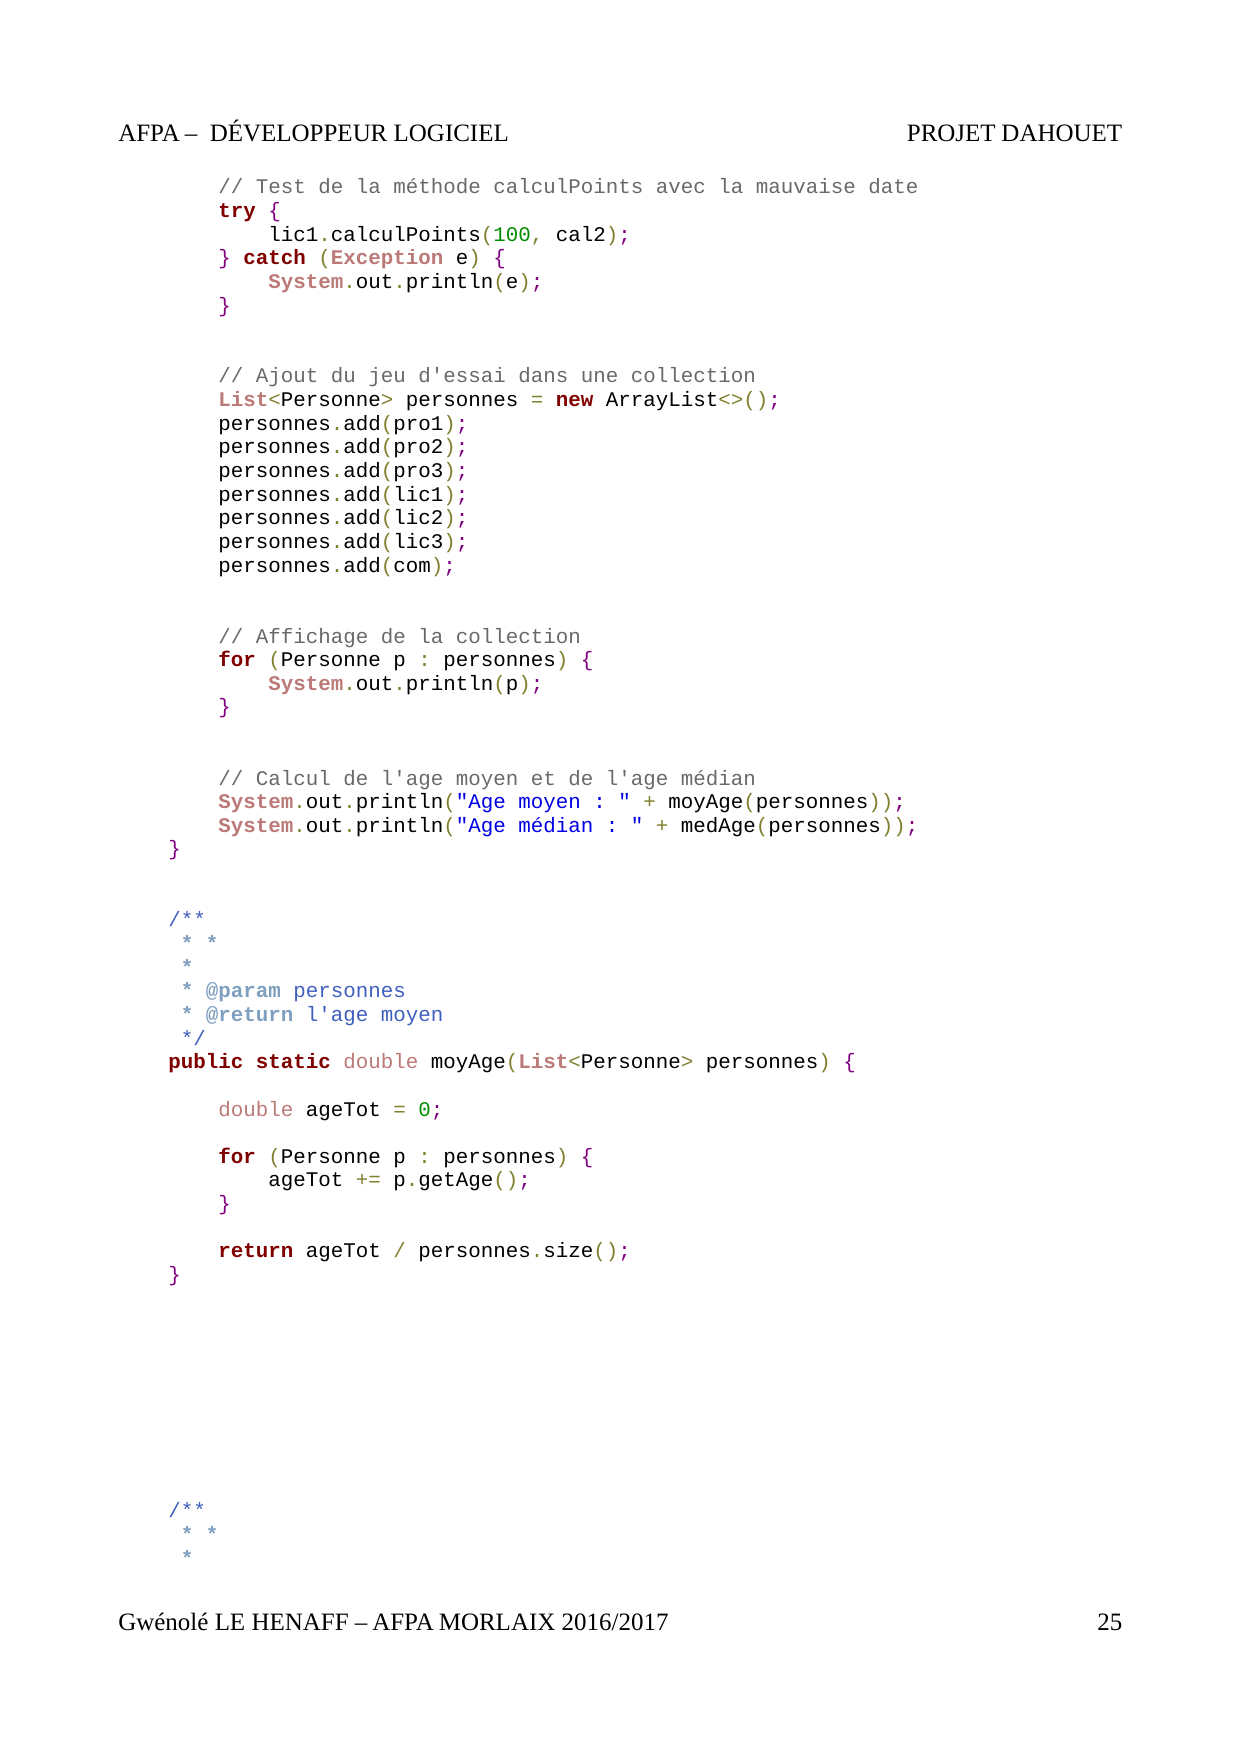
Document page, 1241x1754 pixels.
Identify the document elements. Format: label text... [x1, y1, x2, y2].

text for (Personne p : personnes) { [118, 1146, 1122, 1169]
text } [118, 1193, 1122, 1217]
text return ageTot / personnes.size(); [118, 1240, 1122, 1264]
text personnes.add(pro2); [118, 436, 1122, 460]
text * [118, 957, 1122, 980]
text personnes.add(lic1); [118, 484, 1122, 507]
text System.out.println("Age médian : " + medAge(personnes)); [118, 815, 1122, 838]
text * * [118, 933, 1122, 957]
text ageTot += p.getAge(); [118, 1169, 1122, 1193]
text personnes.add(pro1); [118, 413, 1122, 436]
text double ageTot = 0; [118, 1098, 1122, 1122]
text lic1.calculPoints(100, cal2); [118, 224, 1122, 247]
text System.out.println(e); [118, 271, 1122, 294]
text * @return l'age moyen [118, 1004, 1122, 1028]
text } [118, 1264, 1122, 1288]
text } [118, 697, 1122, 720]
text } [118, 294, 1122, 318]
text * @param personnes [118, 980, 1122, 1004]
text System.out.println("Age moyen : " + moyAge(personnes)); [118, 791, 1122, 815]
text // Test de la méthode calculPoints avec la mauvaise date [118, 176, 1122, 200]
text } catch (Exception e) { [118, 247, 1122, 271]
text personnes.add(pro3); [118, 460, 1122, 484]
text } [118, 838, 1122, 862]
text personnes.add(lic2); [118, 507, 1122, 531]
text // Affichage de la collection [118, 626, 1122, 649]
text personnes.add(lic3); [118, 531, 1122, 555]
text // Ajout du jeu d'essai dans une collection [118, 366, 1122, 389]
text * [118, 1548, 1122, 1571]
text try { [118, 200, 1122, 224]
text * * [118, 1524, 1122, 1548]
text /** [118, 909, 1122, 933]
text // Calcul de l'age moyen et de l'age médian [118, 767, 1122, 791]
text List<Personne> personnes = new ArrayList<>(); [118, 389, 1122, 413]
text for (Personne p : personnes) { [118, 649, 1122, 673]
text */ [118, 1028, 1122, 1051]
text /** [118, 1501, 1122, 1524]
text public static double moyAge(List<Personne> personnes) { [118, 1051, 1122, 1075]
text personnes.add(com); [118, 555, 1122, 578]
text System.out.println(p); [118, 673, 1122, 697]
